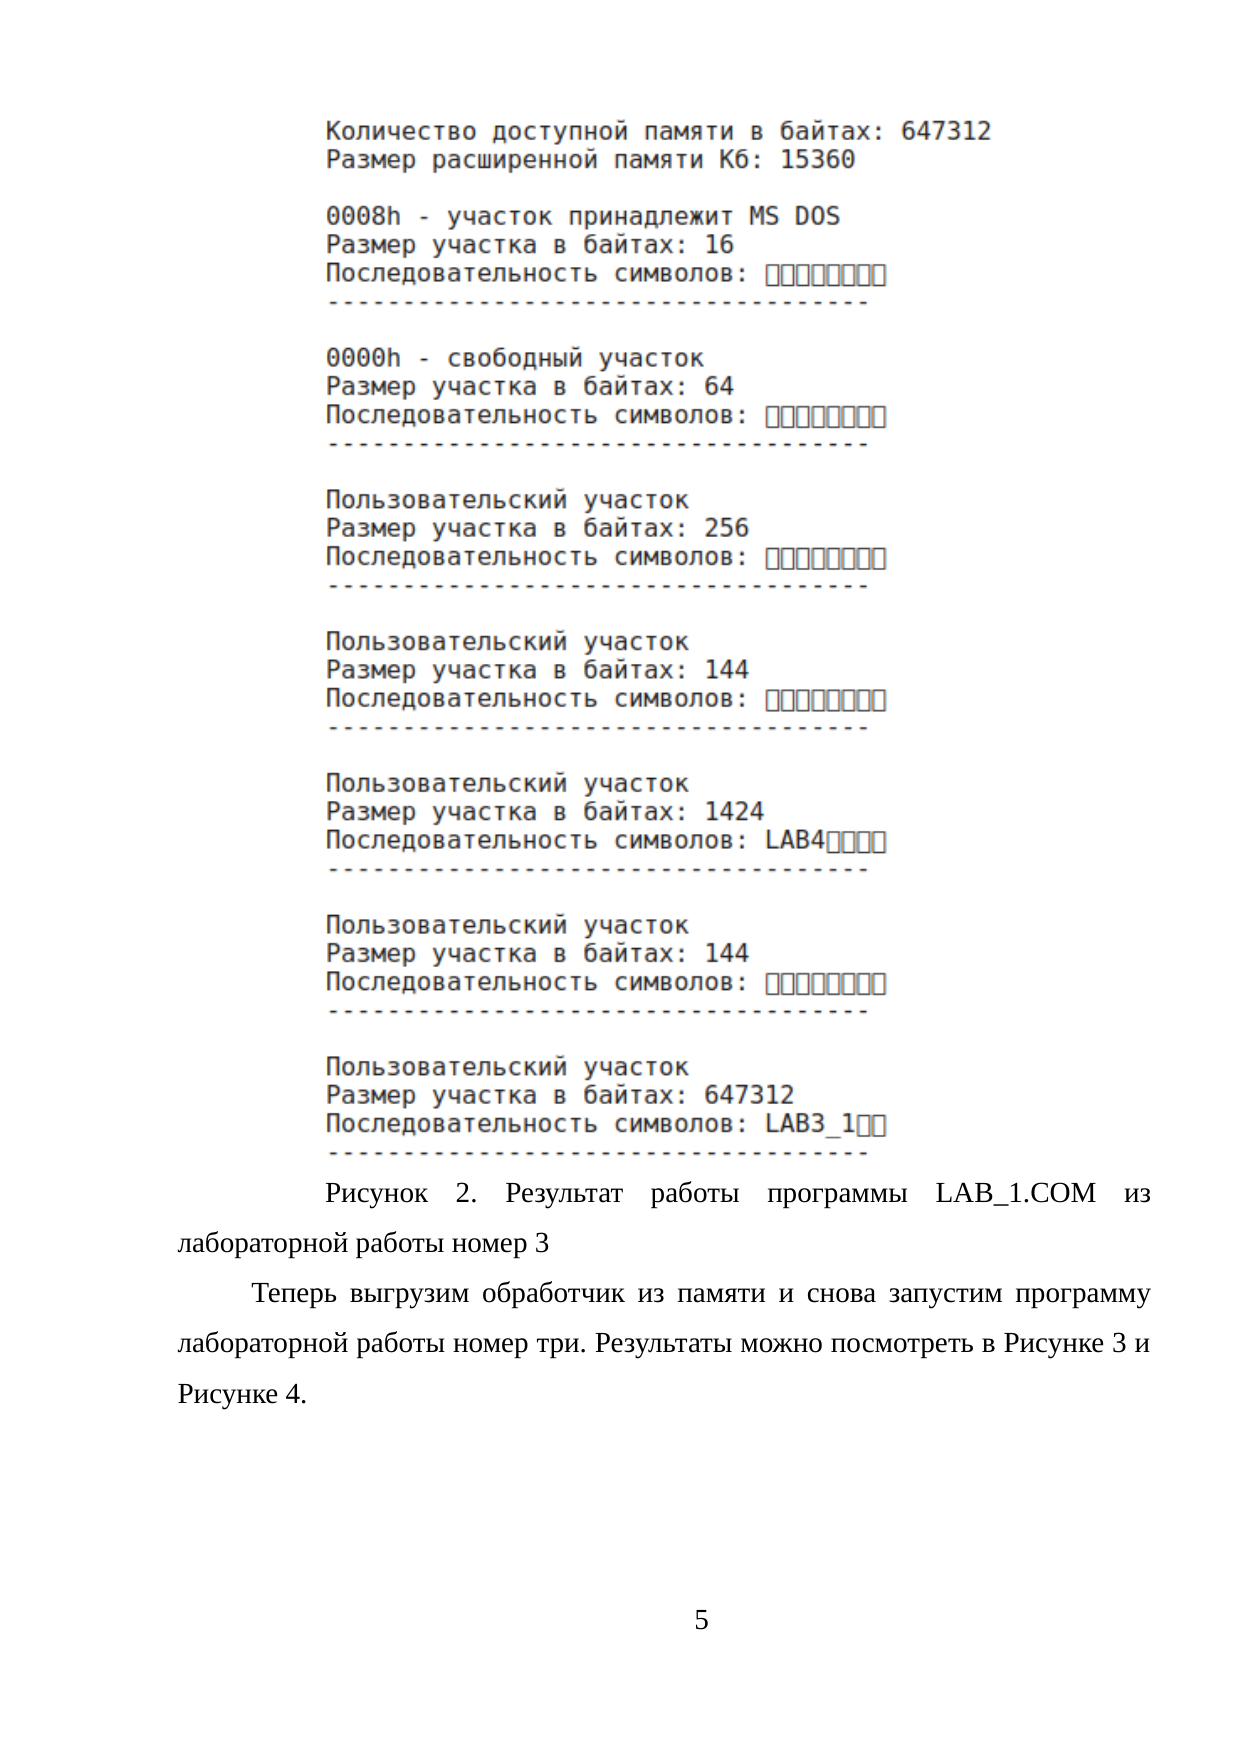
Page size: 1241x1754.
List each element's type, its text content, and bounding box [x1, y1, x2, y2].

text Теперь выгрузим обработчик из памяти и снова запустим программу лабораторной работы номер три. Результаты можно посмотреть в Рисунке 3 и Рисунке 4. [177, 1275, 1152, 1409]
picture [326, 118, 1003, 1167]
text Рисунок 2. Результат работы программы LAB_1.COM из лабораторной работы номер 3 [177, 1175, 1152, 1258]
